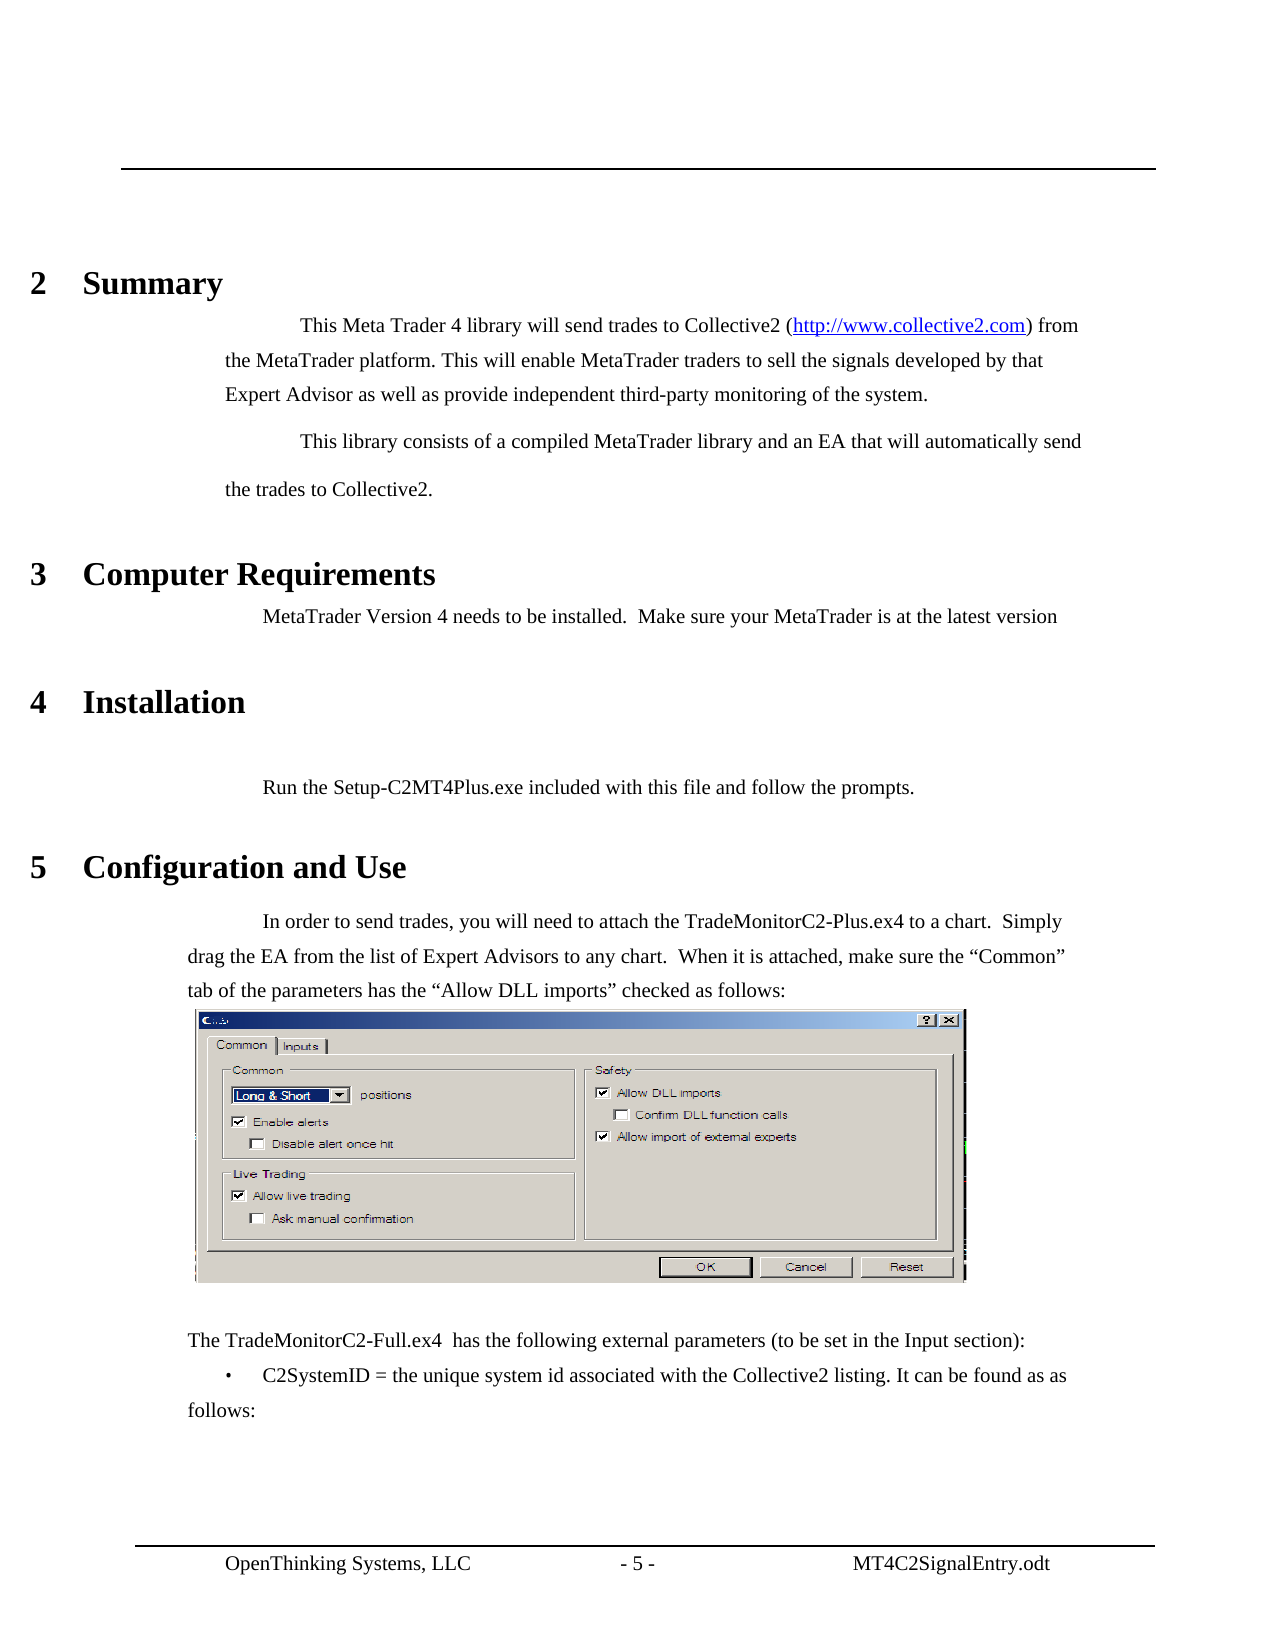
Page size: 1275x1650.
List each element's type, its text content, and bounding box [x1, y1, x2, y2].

text follows: [187, 1398, 1087, 1422]
text The TradeMonitorC2-Full.ex4 has the following external parameters (to be set in the Input section): [187, 1329, 1087, 1352]
text the trades to Collective2. [225, 477, 1087, 501]
subtitle Configuration and Use [82, 848, 1087, 885]
subtitle Summary [82, 264, 1087, 301]
text MetaTrader Version 4 needs to be installed. Make sure your MetaTrader is at the latest version [225, 605, 1087, 628]
text This library consists of a compiled MetaTrader library and an EA that will automatically send [225, 430, 1087, 453]
list C2SystemID = the unique system id associated with the Collective2 listing. It can be found as as [225, 1364, 1087, 1387]
text This Meta Trader 4 library will send trades to Collective2 (http://www.collective2.com) from the MetaTrader platform. This will enable MetaTrader traders to sell the signals developed by that Expert Advisor as well as provide independent third-party monitoring of the system. [225, 314, 1087, 406]
text Run the Setup-C2MT4Plus.exe included with this file and follow the prompts. [187, 776, 1087, 799]
subtitle Installation [82, 684, 1087, 721]
subtitle Computer Requirements [82, 556, 1087, 593]
text In order to send trades, you will need to attach the TradeMonitorC2-Plus.ex4 to a chart. Simply drag the EA from the list of Expert Advisors to any chart. When it is attached, make sure the “Common” tab of the parameters has the “Allow DLL imports” checked as follows: [187, 910, 1087, 1002]
